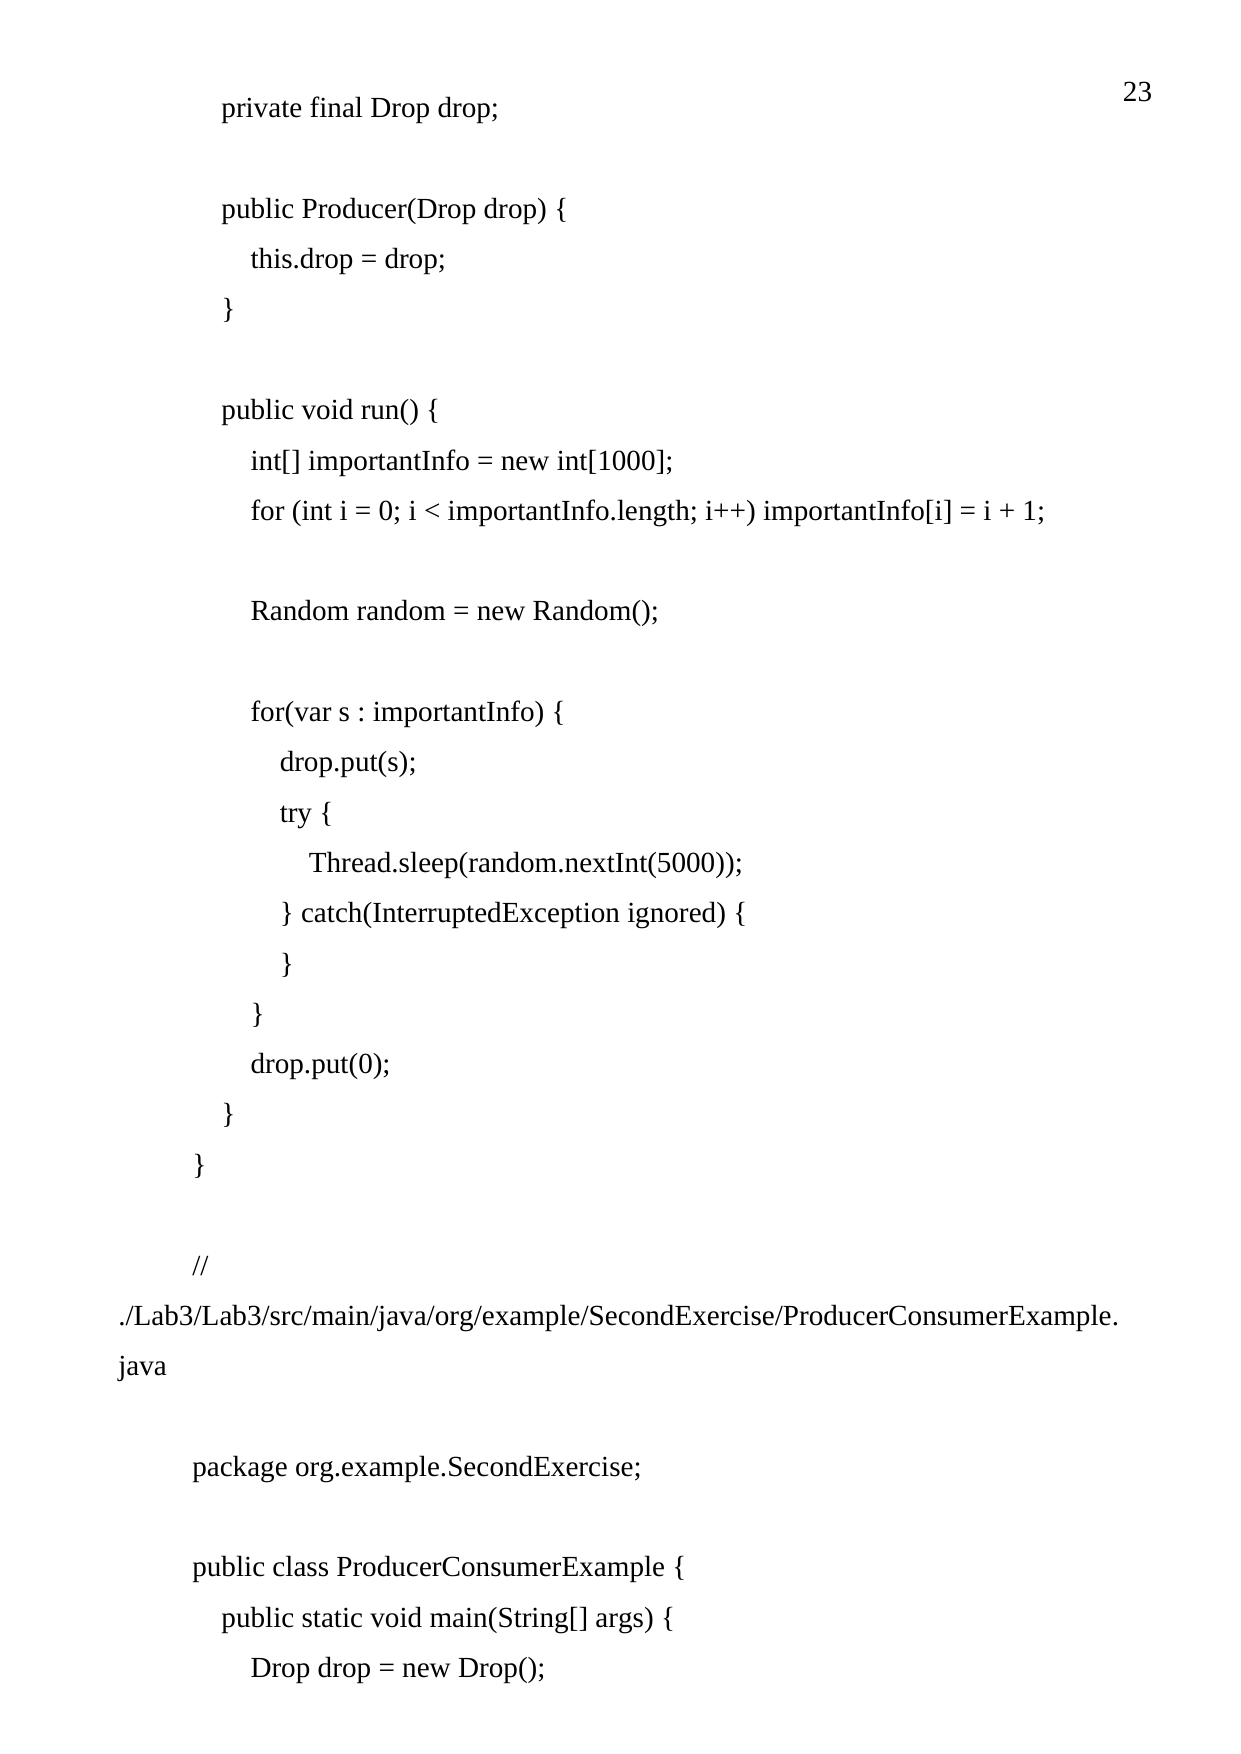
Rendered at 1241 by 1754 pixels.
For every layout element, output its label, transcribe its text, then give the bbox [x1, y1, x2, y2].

text // ./Lab3/Lab3/src/main/java/org/example/SecondExercise/ProducerConsumerExample.java [118, 1248, 1122, 1382]
text Thread.sleep(random.nextInt(5000)); [118, 845, 1122, 879]
text this.drop = drop; [118, 241, 1122, 275]
text } catch(InterruptedException ignored) { [118, 895, 1122, 929]
text } [118, 996, 1122, 1029]
text int[] importantInfo = new int[1000]; [118, 443, 1122, 476]
text } [118, 1097, 1122, 1130]
text public Producer(Drop drop) { [118, 191, 1122, 224]
text Random random = new Random(); [118, 593, 1122, 627]
text public class ProducerConsumerExample { [118, 1549, 1122, 1583]
text public static void main(String[] args) { [118, 1600, 1122, 1633]
text drop.put(s); [118, 744, 1122, 778]
text for (int i = 0; i < importantInfo.length; i++) importantInfo[i] = i + 1; [118, 493, 1122, 526]
text package org.example.SecondExercise; [118, 1449, 1122, 1482]
text for(var s : importantInfo) { [118, 694, 1122, 728]
text public void run() { [118, 392, 1122, 426]
text try { [118, 795, 1122, 828]
text } [118, 946, 1122, 979]
text drop.put(0); [118, 1046, 1122, 1080]
text private final Drop drop; [118, 90, 1122, 124]
text } [118, 292, 1122, 325]
text } [118, 1147, 1122, 1181]
text Drop drop = new Drop(); [118, 1650, 1122, 1684]
